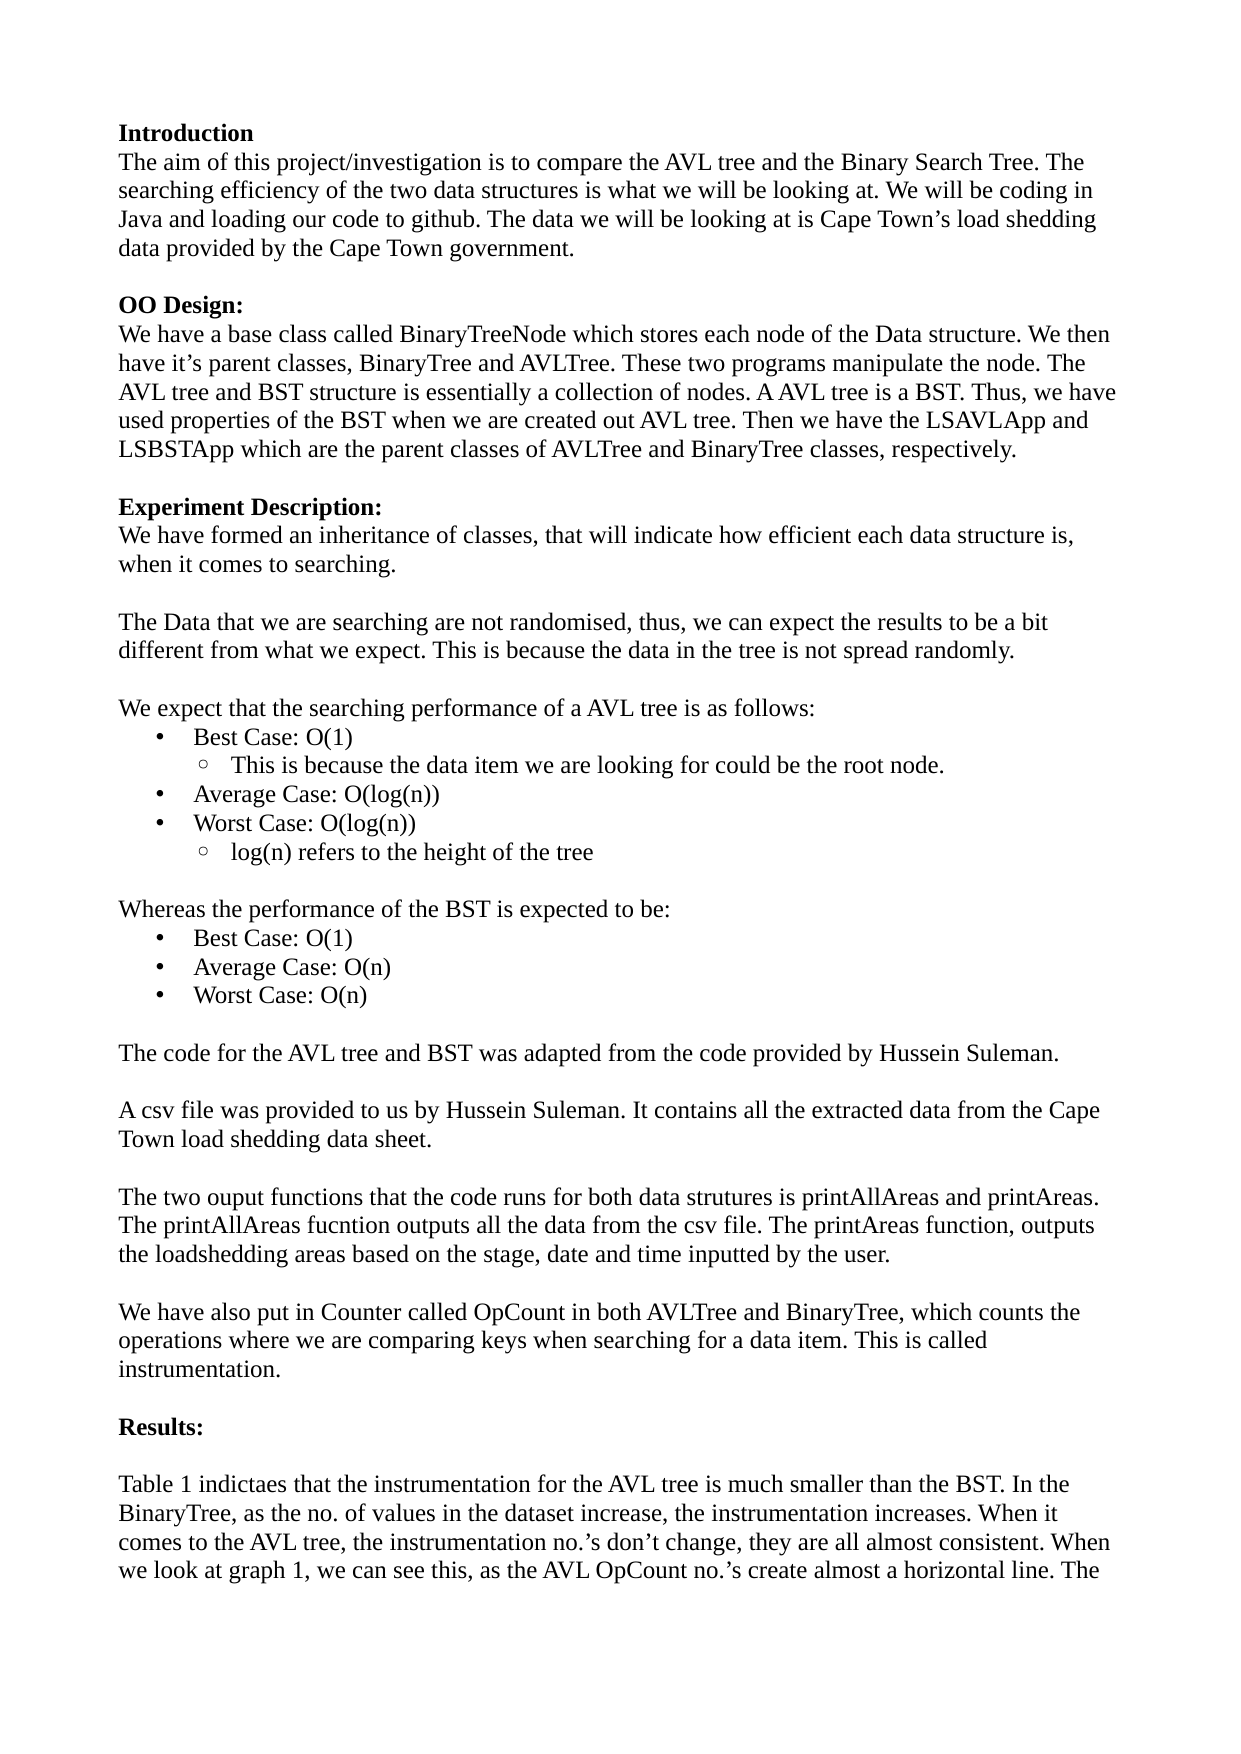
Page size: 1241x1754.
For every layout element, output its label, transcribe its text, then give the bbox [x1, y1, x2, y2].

list Worst Case: O(log(n)) [156, 808, 1122, 837]
text Table 1 indictaes that the instrumentation for the AVL tree is much smaller than the BST. In the BinaryTree, as the no. of values in the dataset increase, the instrumentation increases. When it comes to the AVL tree, the instrumentation no.’s don’t change, they are all almost consistent. When we look at graph 1, we can see this, as the AVL OpCount no.’s create almost a horizontal line. The [118, 1469, 1122, 1584]
text A csv file was provided to us by Hussein Suleman. It contains all the extracted data from the Cape Town load shedding data sheet. [118, 1096, 1122, 1153]
text We have a base class called BinaryTreeNode which stores each node of the Data structure. We then have it’s parent classes, BinaryTree and AVLTree. These two programs manipulate the node. The AVL tree and BST structure is essentially a collection of nodes. A AVL tree is a BST. Thus, we have used properties of the BST when we are created out AVL tree. Then we have the LSAVLApp and LSBSTApp which are the parent classes of AVLTree and BinaryTree classes, respectively. [118, 319, 1122, 463]
list Average Case: O(log(n)) [156, 779, 1122, 808]
text We expect that the searching performance of a AVL tree is as follows: [118, 693, 1122, 722]
text Results: [118, 1412, 1122, 1441]
list This is because the data item we are looking for could be the root node. [193, 751, 1122, 779]
list Average Case: O(n) [156, 952, 1122, 981]
list Best Case: O(1) [156, 722, 1122, 751]
text Whereas the performance of the BST is expected to be: [118, 894, 1122, 923]
list Worst Case: O(n) [156, 981, 1122, 1009]
text We have also put in Counter called OpCount in both AVLTree and BinaryTree, which counts the operations where we are comparing keys when sear ching for a data item. This is called instrumentation. [118, 1297, 1122, 1383]
text Experiment Description: [118, 492, 1122, 521]
text Introduction [118, 118, 1122, 147]
text The code for the AVL tree and BST was adapted from the code provided by Hussein Suleman. [118, 1038, 1122, 1067]
list Best Case: O(1) [156, 923, 1122, 952]
text The Data that we are searching are not randomised, thus, we can expect the results to be a bit different from what we expect. This is because the data in the tree is not spread randomly. [118, 607, 1122, 664]
list log(n) refers to the height of the tree [193, 837, 1122, 866]
text We have formed an inheritance of classes, that will indicate how efficient each data structure is, when it comes to searching. [118, 521, 1122, 578]
text The two ouput functions that the code runs for both data strutures is printAllAreas and printAreas. The printAllAreas fucntion outputs all the data from the csv file. The printAreas function, outputs the loadshedding areas based on the stage, date and time inputted by the user. [118, 1182, 1122, 1268]
text OO Design: [118, 291, 1122, 319]
text The aim of this project/investigation is to compare the AVL tree and the Binary Search Tree. The searching efficiency of the two data structures is what we will be looking at. We will be coding in Java and loading our code to github. The data we will be looking at is Cape Town’s load shedding data provided by the Cape Town government. [118, 147, 1122, 262]
